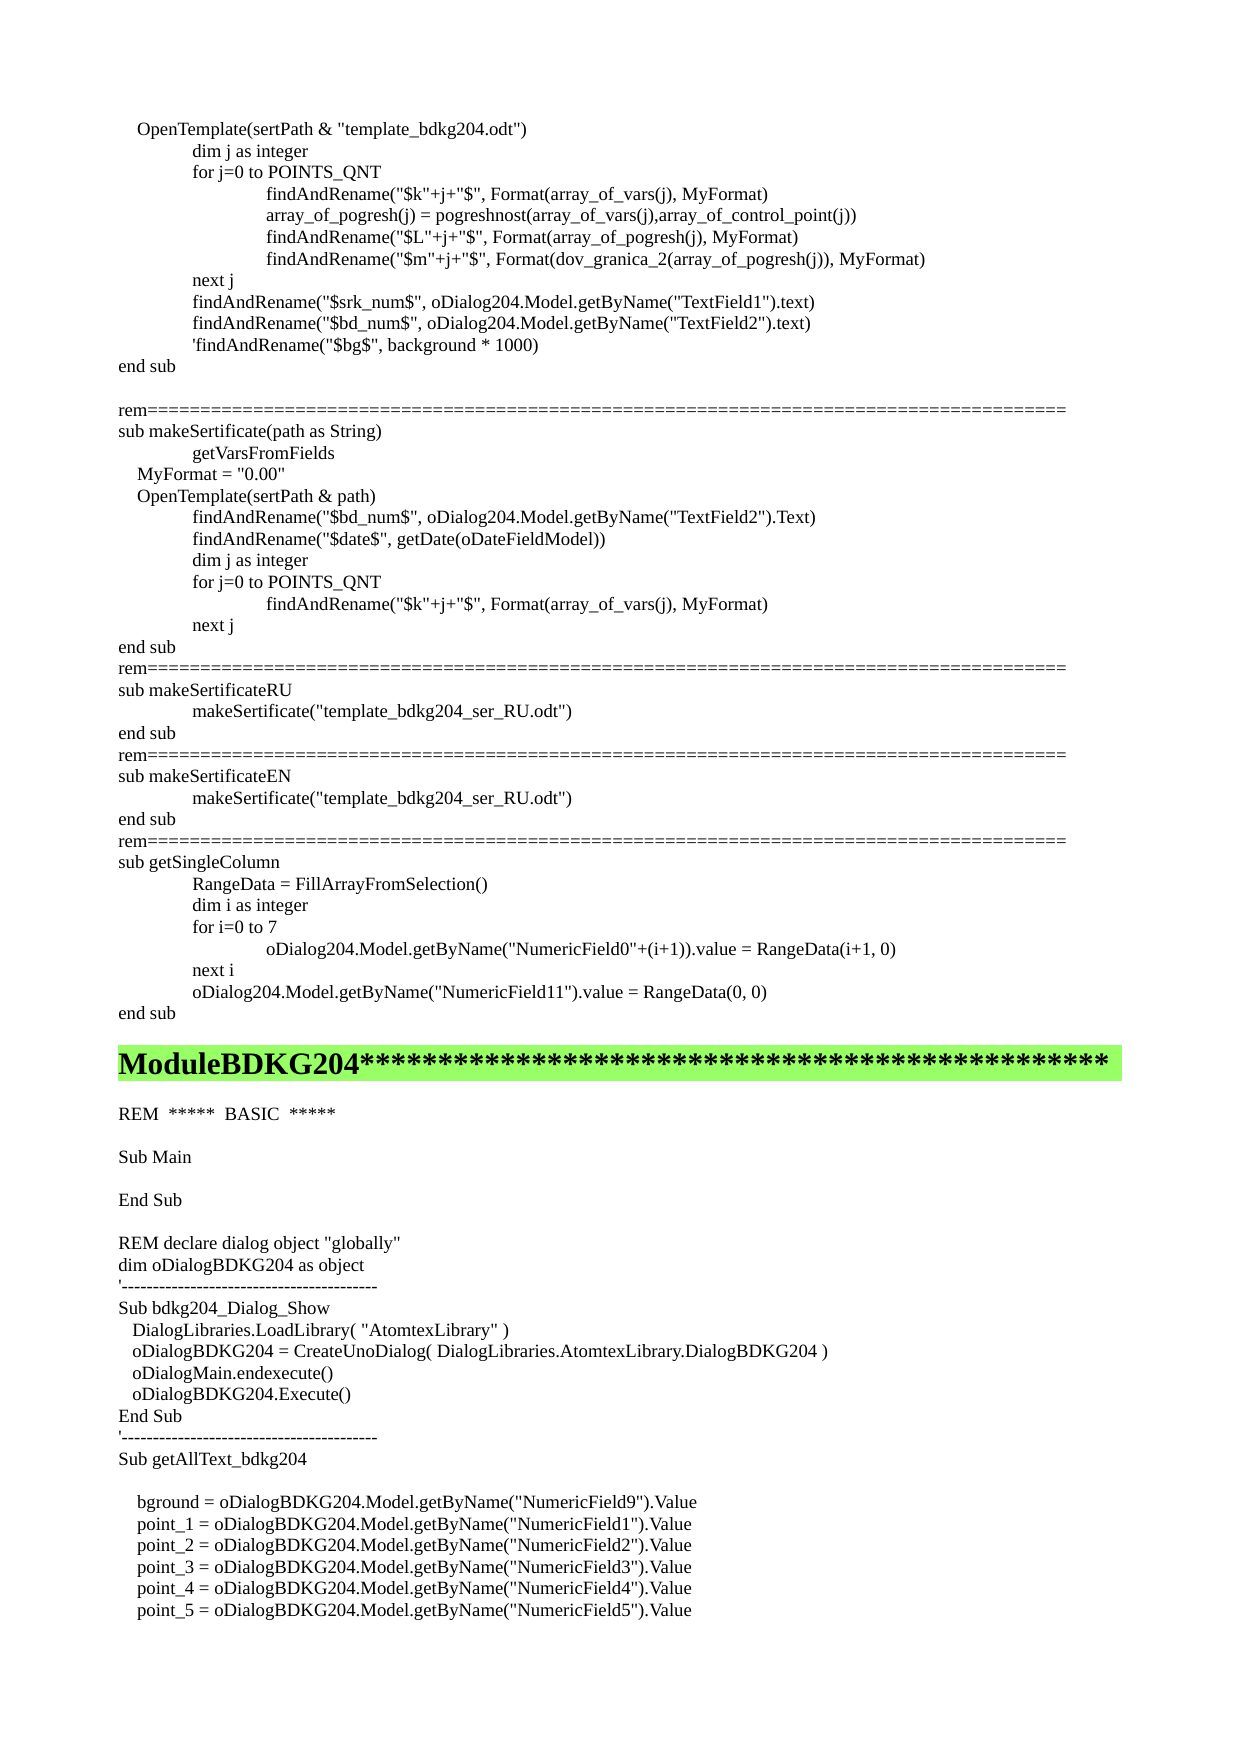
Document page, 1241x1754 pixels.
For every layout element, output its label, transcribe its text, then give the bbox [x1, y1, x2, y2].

text makeSertificate("template_bdkg204_ser_RU.odt") [118, 700, 1122, 722]
text oDialogBDKG204 = CreateUnoDialog( DialogLibraries.AtomtexLibrary.DialogBDKG204 ) [118, 1340, 1122, 1362]
text for j=0 to POINTS_QNT [118, 161, 1122, 183]
text REM ***** BASIC ***** [118, 1103, 1122, 1124]
text next j [118, 269, 1122, 291]
text makeSertificate("template_bdkg204_ser_RU.odt") [118, 787, 1122, 808]
text findAndRename("$L"+j+"$", Format(array_of_pogresh(j), MyFormat) [118, 226, 1122, 247]
text end sub [118, 1002, 1122, 1024]
text 'findAndRename("$bg$", background * 1000) [118, 334, 1122, 355]
text rem======================================================================================= [118, 743, 1122, 765]
text findAndRename("$m"+j+"$", Format(dov_granica_2(array_of_pogresh(j)), MyFormat) [118, 247, 1122, 269]
text end sub [118, 722, 1122, 743]
text Sub Main [118, 1146, 1122, 1167]
text REM declare dialog object "globally" [118, 1232, 1122, 1254]
text findAndRename("$k"+j+"$", Format(array_of_vars(j), MyFormat) [118, 592, 1122, 614]
text for i=0 to 7 [118, 916, 1122, 937]
text point_3 = oDialogBDKG204.Model.getByName("NumericField3").Value [118, 1556, 1122, 1577]
text '----------------------------------------- [118, 1275, 1122, 1297]
text End Sub [118, 1189, 1122, 1211]
text dim i as integer [118, 894, 1122, 916]
text findAndRename("$k"+j+"$", Format(array_of_vars(j), MyFormat) [118, 183, 1122, 204]
text for j=0 to POINTS_QNT [118, 571, 1122, 592]
text RangeData = FillArrayFromSelection() [118, 873, 1122, 894]
text end sub [118, 636, 1122, 657]
text sub makeSertificateEN [118, 765, 1122, 787]
text dim oDialogBDKG204 as object [118, 1254, 1122, 1275]
text oDialogMain.endexecute() [118, 1362, 1122, 1383]
text point_2 = oDialogBDKG204.Model.getByName("NumericField2").Value [118, 1534, 1122, 1556]
text findAndRename("$bd_num$", oDialog204.Model.getByName("TextField2").Text) [118, 506, 1122, 528]
text sub makeSertificateRU [118, 679, 1122, 700]
text findAndRename("$bd_num$", oDialog204.Model.getByName("TextField2").text) [118, 312, 1122, 334]
text findAndRename("$srk_num$", oDialog204.Model.getByName("TextField1").text) [118, 291, 1122, 312]
text sub makeSertificate(path as String) [118, 420, 1122, 442]
text findAndRename("$date$", getDate(oDateFieldModel)) [118, 528, 1122, 549]
text oDialog204.Model.getByName("NumericField0"+(i+1)).value = RangeData(i+1, 0) [118, 937, 1122, 959]
text '----------------------------------------- [118, 1426, 1122, 1448]
text OpenTemplate(sertPath & "template_bdkg204.odt") [118, 118, 1122, 140]
text end sub [118, 355, 1122, 377]
text sub getSingleColumn [118, 851, 1122, 873]
text End Sub [118, 1405, 1122, 1426]
text rem======================================================================================= [118, 398, 1122, 420]
text next j [118, 614, 1122, 636]
text Sub getAllText_bdkg204 [118, 1448, 1122, 1469]
text next i [118, 959, 1122, 981]
text point_1 = oDialogBDKG204.Model.getByName("NumericField1").Value [118, 1512, 1122, 1534]
text ModuleBDKG204************************************************ [118, 1045, 1122, 1081]
text MyFormat = "0.00" [118, 463, 1122, 485]
text dim j as integer [118, 549, 1122, 571]
text array_of_pogresh(j) = pogreshnost(array_of_vars(j),array_of_control_point(j)) [118, 204, 1122, 226]
text point_5 = oDialogBDKG204.Model.getByName("NumericField5").Value [118, 1599, 1122, 1620]
text rem======================================================================================= [118, 657, 1122, 679]
text end sub [118, 808, 1122, 830]
text oDialogBDKG204.Execute() [118, 1383, 1122, 1405]
text DialogLibraries.LoadLibrary( "AtomtexLibrary" ) [118, 1318, 1122, 1340]
text OpenTemplate(sertPath & path) [118, 485, 1122, 506]
text oDialog204.Model.getByName("NumericField11").value = RangeData(0, 0) [118, 981, 1122, 1002]
text bground = oDialogBDKG204.Model.getByName("NumericField9").Value [118, 1491, 1122, 1512]
text dim j as integer [118, 140, 1122, 161]
text rem======================================================================================= [118, 830, 1122, 851]
text point_4 = oDialogBDKG204.Model.getByName("NumericField4").Value [118, 1577, 1122, 1599]
text Sub bdkg204_Dialog_Show [118, 1297, 1122, 1318]
text getVarsFromFields [118, 442, 1122, 463]
